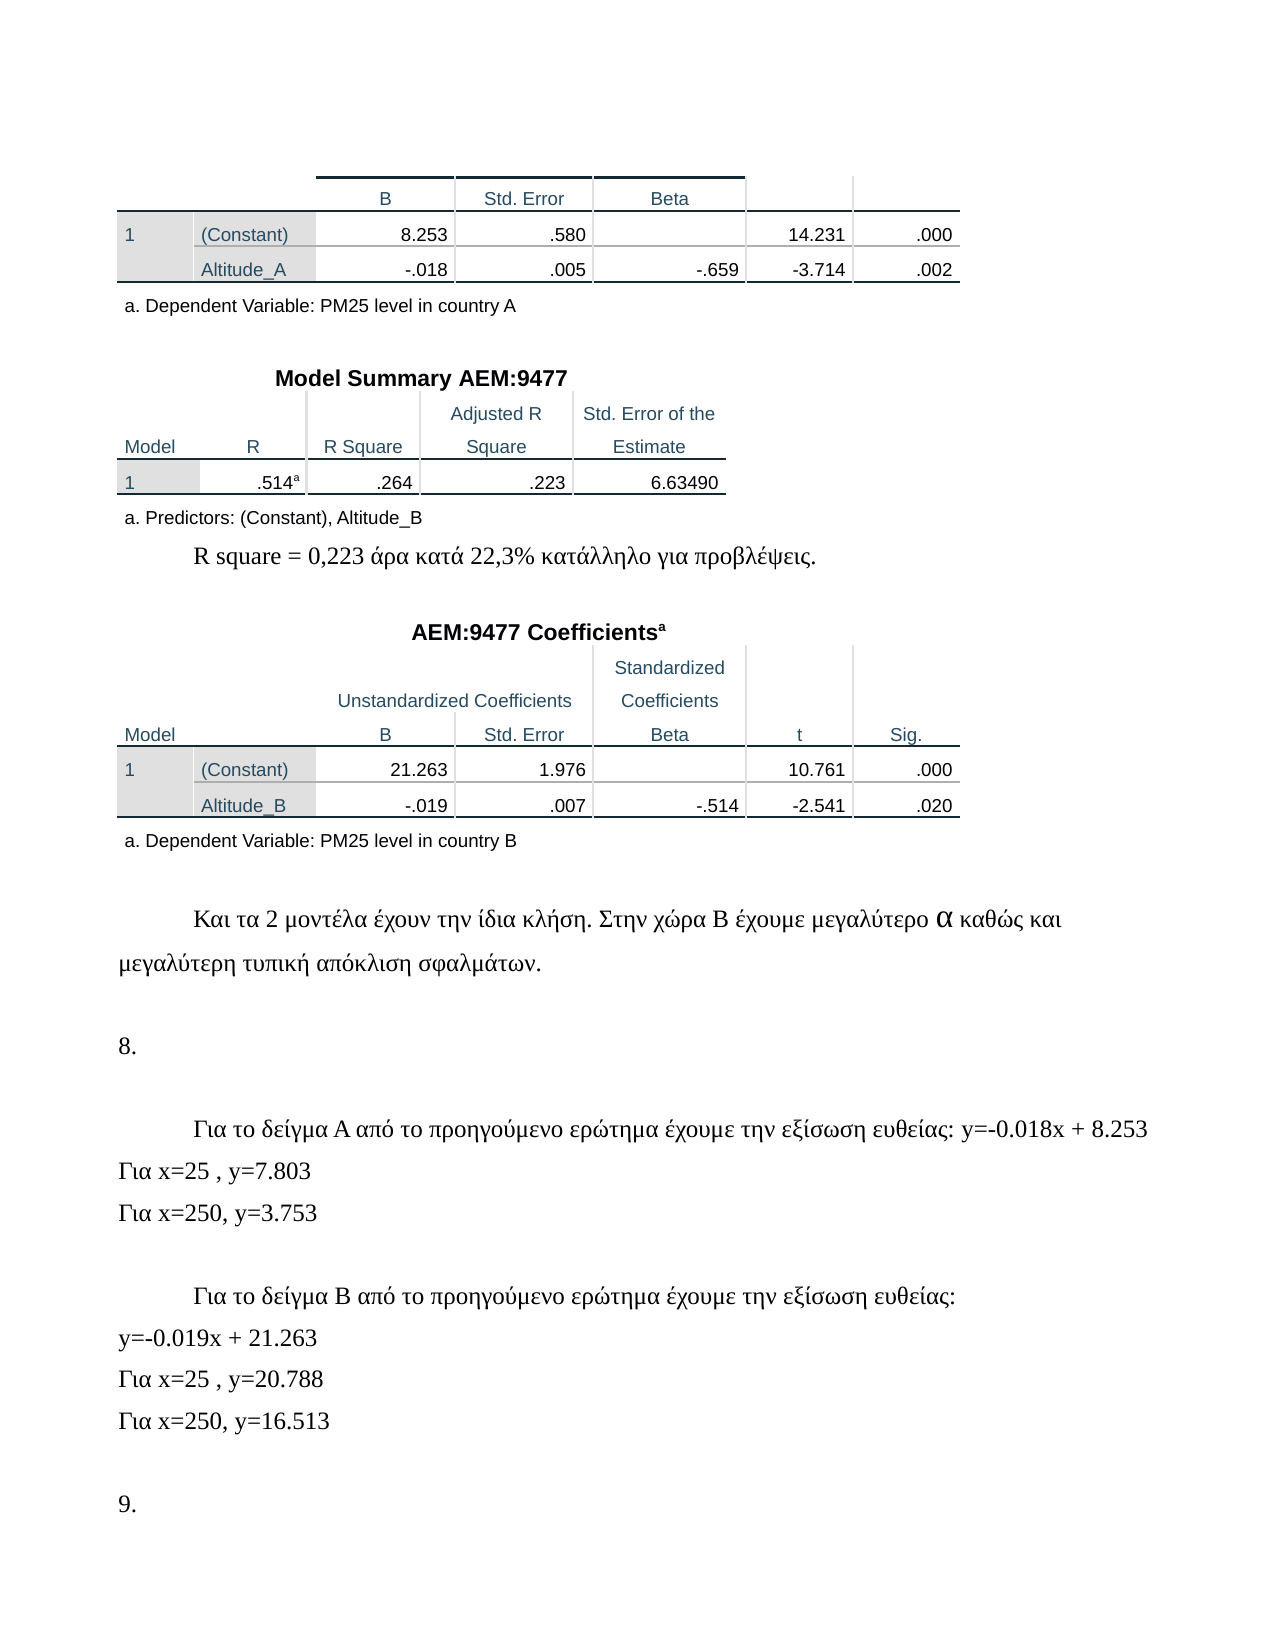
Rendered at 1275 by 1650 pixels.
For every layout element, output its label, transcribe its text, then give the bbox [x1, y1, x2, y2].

table_cell Std. Error [456, 712, 592, 745]
table_cell 1 [117, 747, 193, 816]
table_cell -.018 [316, 247, 454, 281]
table_cell 10.761 [747, 747, 852, 781]
table_cell .002 [854, 247, 959, 281]
text Για το δείγμα B από το προηγούμενο ερώτημα έχουμε την εξίσωση ευθείας: y=-0.019x + 21.263 [118, 1268, 1157, 1351]
table_cell 14.231 [747, 212, 852, 245]
table_cell -.019 [316, 783, 454, 816]
text Για το δείγμα Α από το προηγούμενο ερώτημα έχουμε την εξίσωση ευθείας: y=-0.018x + 8.253 [118, 1101, 1157, 1143]
table_cell .264 [308, 460, 419, 493]
table_cell -3.714 [747, 247, 852, 281]
table_cell (Constant) [194, 747, 316, 781]
table_cell .000 [854, 212, 959, 245]
table_cell a. Predictors: (Constant), Altitude_B [117, 495, 726, 528]
text Για x=250, y=16.513 [118, 1393, 1157, 1435]
text Για x=250, y=3.753 [118, 1185, 1157, 1226]
table_cell Model [117, 645, 316, 745]
table_cell .223 [421, 460, 572, 493]
table_cell 1 [117, 212, 193, 281]
table_cell a. Dependent Variable: PM25 level in country A [117, 283, 959, 316]
table_cell Std. Error of the Estimate [574, 391, 726, 458]
table_cell .000 [854, 747, 959, 781]
table_cell 6.63490 [574, 460, 726, 493]
table_header Model Summary ΑΕΜ:9477 [117, 358, 726, 391]
table_cell B [316, 179, 454, 210]
table_cell .580 [456, 212, 592, 245]
table_cell 1.976 [456, 747, 592, 781]
table_cell .514a [200, 460, 305, 493]
text 8. [118, 1018, 1157, 1060]
table_cell Beta [594, 179, 745, 210]
table_cell [117, 176, 316, 210]
text Για x=25 , y=7.803 [118, 1143, 1157, 1185]
table_cell B [316, 712, 454, 745]
text Για x=25 , y=20.788 [118, 1351, 1157, 1393]
table_cell Std. Error [456, 179, 592, 210]
table_cell [594, 747, 745, 781]
table_header ΑΕΜ:9477 Coefficientsa [117, 612, 959, 645]
table_cell [854, 176, 959, 210]
table_cell [747, 176, 852, 210]
table_cell -.514 [594, 783, 745, 816]
table_cell Beta [594, 712, 745, 745]
table_cell .005 [456, 247, 592, 281]
text R square = 0,223 άρα κατά 22,3% κατάλληλο για προβλέψεις. [118, 528, 1157, 570]
table_cell (Constant) [194, 212, 316, 245]
table_cell .007 [456, 783, 592, 816]
table_cell Unstandardized Coefficients [316, 645, 592, 712]
table_cell Adjusted R Square [421, 391, 572, 458]
table_cell 1 [117, 460, 200, 493]
table_cell Model [117, 391, 200, 458]
table_cell .020 [854, 783, 959, 816]
text Και τα 2 μοντέλα έχουν την ίδια κλήση. Στην χώρα Β έχουμε μεγαλύτερο α καθώς και μεγαλύτερη τυπική απόκλιση σφαλμάτων. [118, 893, 1157, 976]
table_cell -.659 [594, 247, 745, 281]
table_cell 21.263 [316, 747, 454, 781]
table_cell Altitude_A [194, 247, 316, 281]
table_cell -2.541 [747, 783, 852, 816]
table_cell a. Dependent Variable: PM25 level in country B [117, 818, 959, 851]
table_cell [594, 212, 745, 245]
table_cell Sig. [854, 645, 959, 745]
table_cell t [747, 645, 852, 745]
table_cell Altitude_B [194, 783, 316, 816]
table_cell 8.253 [316, 212, 454, 245]
table_cell Standardized Coefficients [594, 645, 745, 712]
text 9. [118, 1476, 1157, 1518]
table_cell R [200, 391, 305, 458]
table_cell R Square [308, 391, 419, 458]
